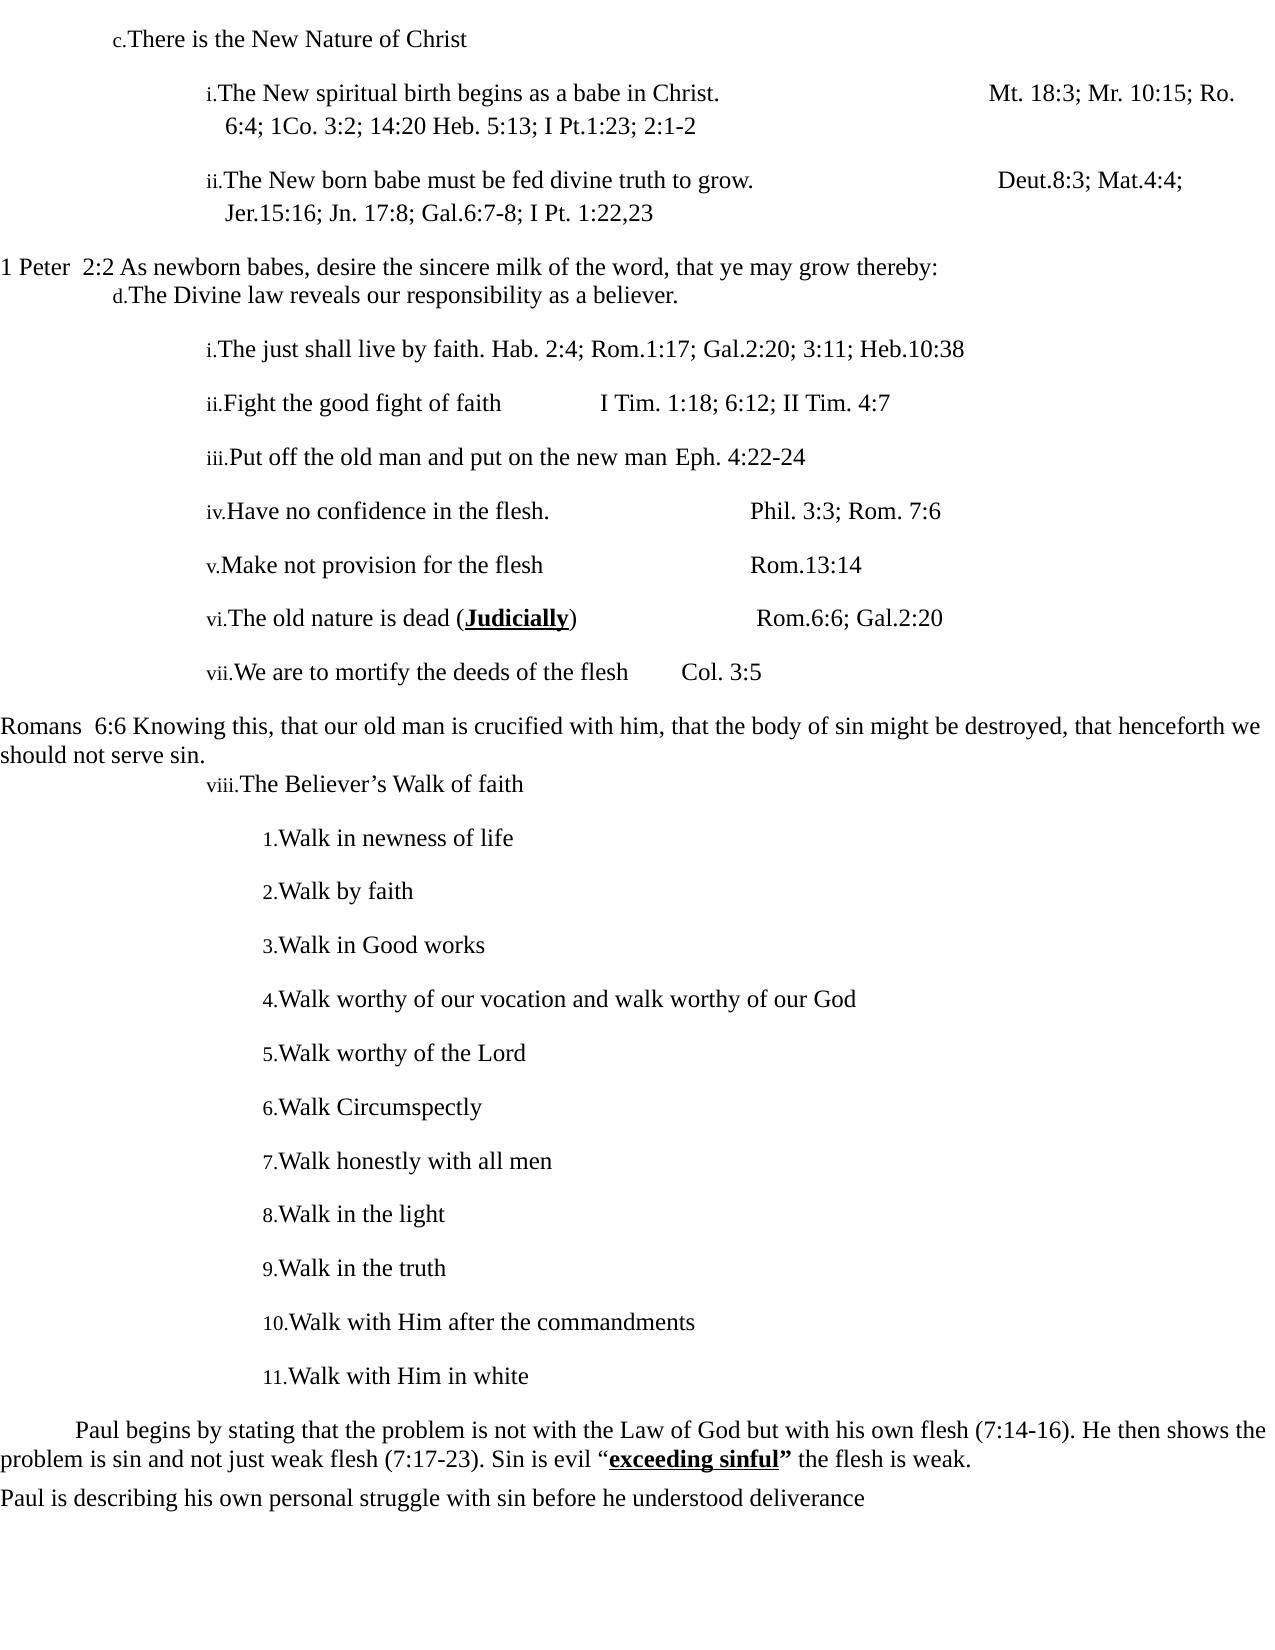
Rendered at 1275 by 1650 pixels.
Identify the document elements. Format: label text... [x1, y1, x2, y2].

list The just shall live by faith. Hab. 2:4; Rom.1:17; Gal.2:20; 3:11; Heb.10:38 [206, 334, 1275, 363]
list The Believer’s Walk of faith [206, 769, 1275, 797]
list Walk worthy of the Lord [262, 1038, 1275, 1067]
text Paul begins by stating that the problem is not with the Law of God but with his own flesh (7:14-16). He then shows the problem is sin and not just weak flesh (7:17-23). Sin is evil “exceeding sinful” the flesh is weak. [0, 1415, 1275, 1472]
list Have no confidence in the flesh. Phil. 3:3; Rom. 7:6 [206, 496, 1275, 524]
list Walk worthy of our vocation and walk worthy of our God [262, 984, 1275, 1013]
list The New spiritual birth begins as a babe in Christ. Mt. 18:3; Mr. 10:15; Ro. 6:4; 1Co. 3:2; 14:20 Heb. 5:13; I Pt.1:23; 2:1-2 [206, 78, 1275, 140]
list There is the New Nature of Christ [112, 24, 1275, 53]
list Fight the good fight of faith I Tim. 1:18; 6:12; II Tim. 4:7 [206, 388, 1275, 417]
list Walk in newness of life [262, 823, 1275, 851]
list Walk with Him in white [262, 1361, 1275, 1390]
list The Divine law reveals our responsibility as a believer. [112, 280, 1275, 309]
text 1 Peter 2:2 As newborn babes, desire the sincere milk of the word, that ye may grow thereby: [0, 252, 1275, 280]
list We are to mortify the deeds of the flesh Col. 3:5 [206, 657, 1275, 686]
list Walk honestly with all men [262, 1146, 1275, 1174]
list Walk in the light [262, 1199, 1275, 1228]
list Make not provision for the flesh Rom.13:14 [206, 550, 1275, 578]
list The old nature is dead (Judicially) Rom.6:6; Gal.2:20 [206, 603, 1275, 632]
list Walk Circumspectly [262, 1092, 1275, 1121]
list Walk in Good works [262, 930, 1275, 959]
list Put off the old man and put on the new man Eph. 4:22-24 [206, 442, 1275, 471]
list Walk by faith [262, 876, 1275, 905]
list Walk with Him after the commandments [262, 1307, 1275, 1336]
text Paul is describing his own personal struggle with sin before he understood deliverance [0, 1483, 1275, 1512]
text Romans 6:6 Knowing this, that our old man is crucified with him, that the body of sin might be destroyed, that henceforth we should not serve sin. [0, 711, 1275, 769]
list The New born babe must be fed divine truth to grow. Deut.8:3; Mat.4:4; Jer.15:16; Jn. 17:8; Gal.6:7-8; I Pt. 1:22,23 [206, 165, 1275, 227]
list Walk in the truth [262, 1253, 1275, 1282]
